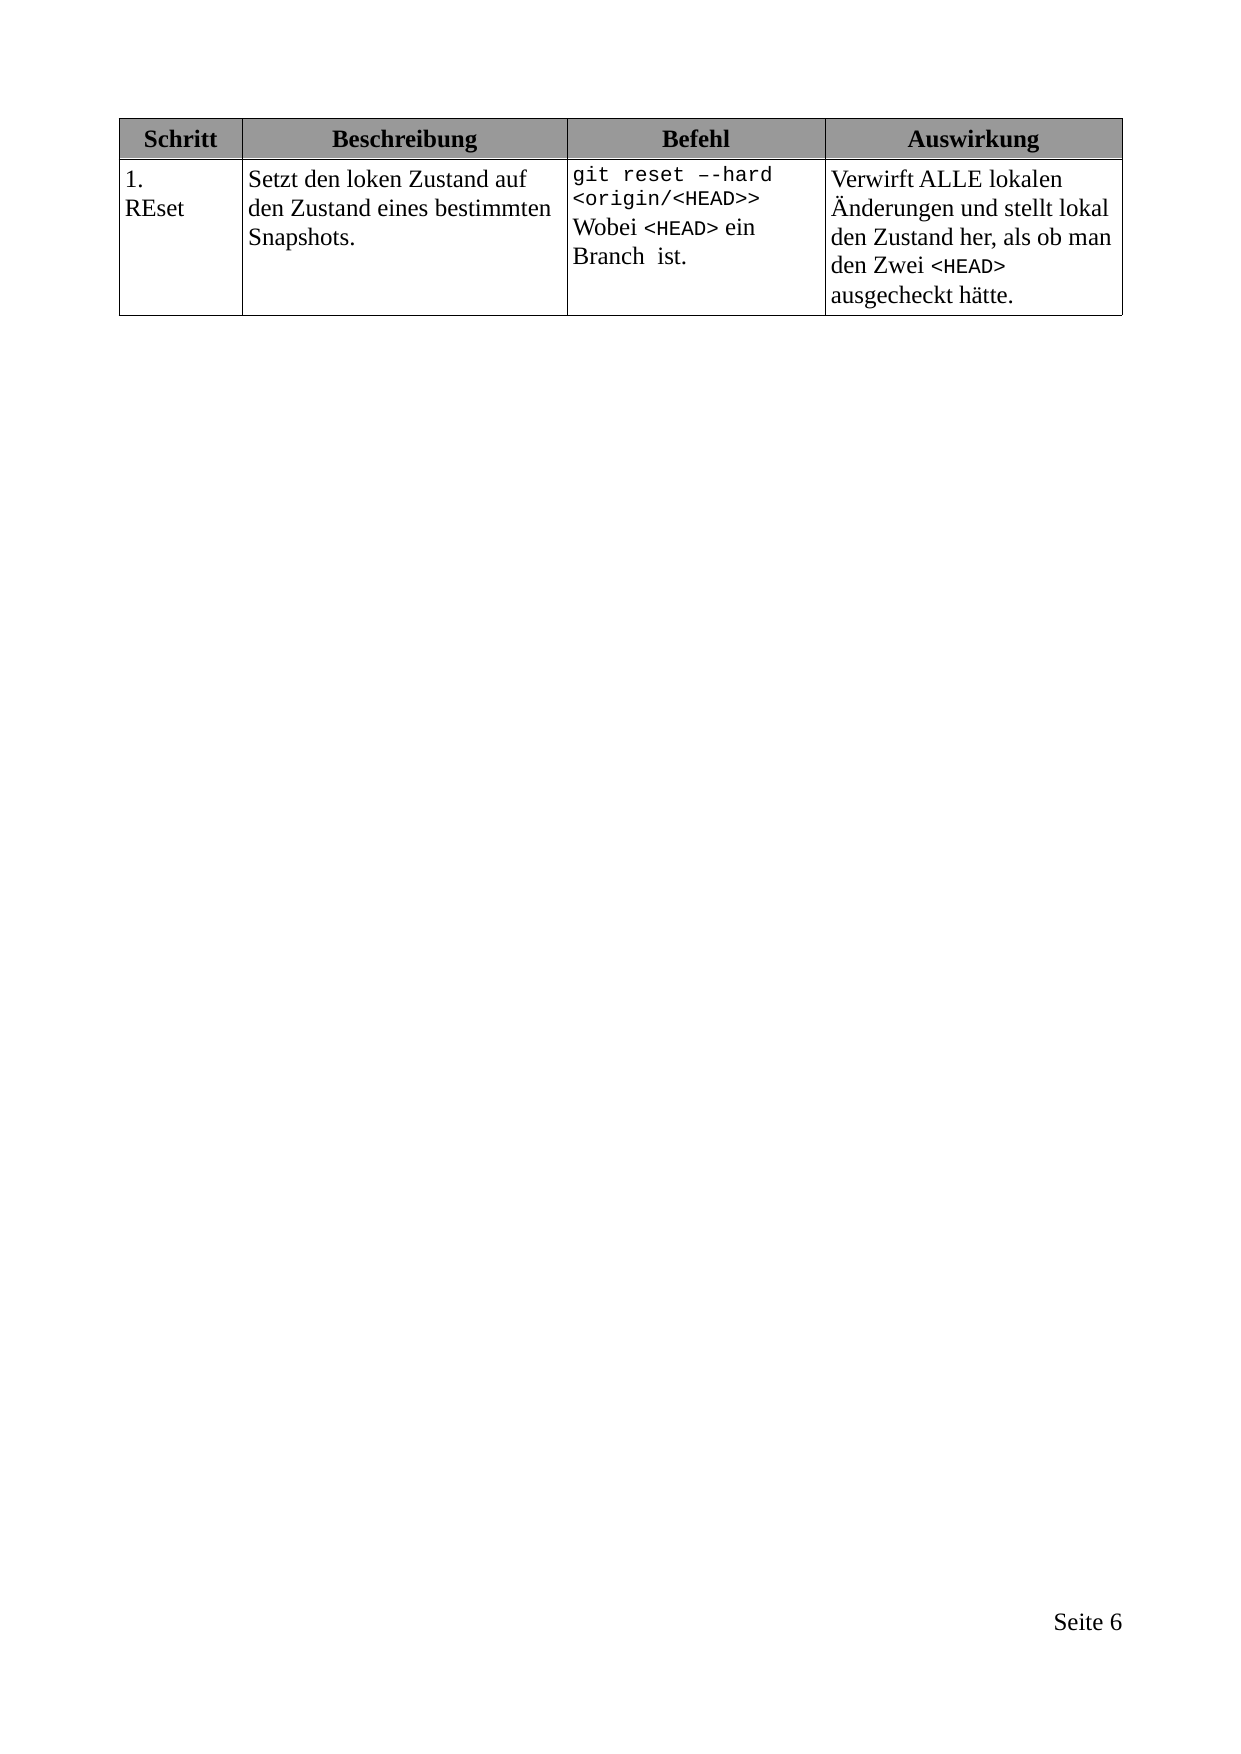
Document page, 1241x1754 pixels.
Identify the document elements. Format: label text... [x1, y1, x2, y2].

table_cell Setzt den loken Zustand auf den Zustand eines bestimmten Snapshots. [243, 160, 567, 314]
table_header Auswirkung [826, 119, 1122, 158]
table_header Befehl [568, 119, 825, 158]
table_header Schritt [120, 119, 242, 158]
table_cell git reset –-hard <origin/<HEAD>> Wobei <HEAD> ein Branch ist. [568, 160, 825, 314]
table_header Beschreibung [243, 119, 567, 158]
table_cell Verwirft ALLE lokalen Änderungen und stellt lokal den Zustand her, als ob man den Zwei <HEAD> ausgecheckt hätte. [826, 160, 1122, 314]
table_cell 1. REset [120, 160, 242, 314]
